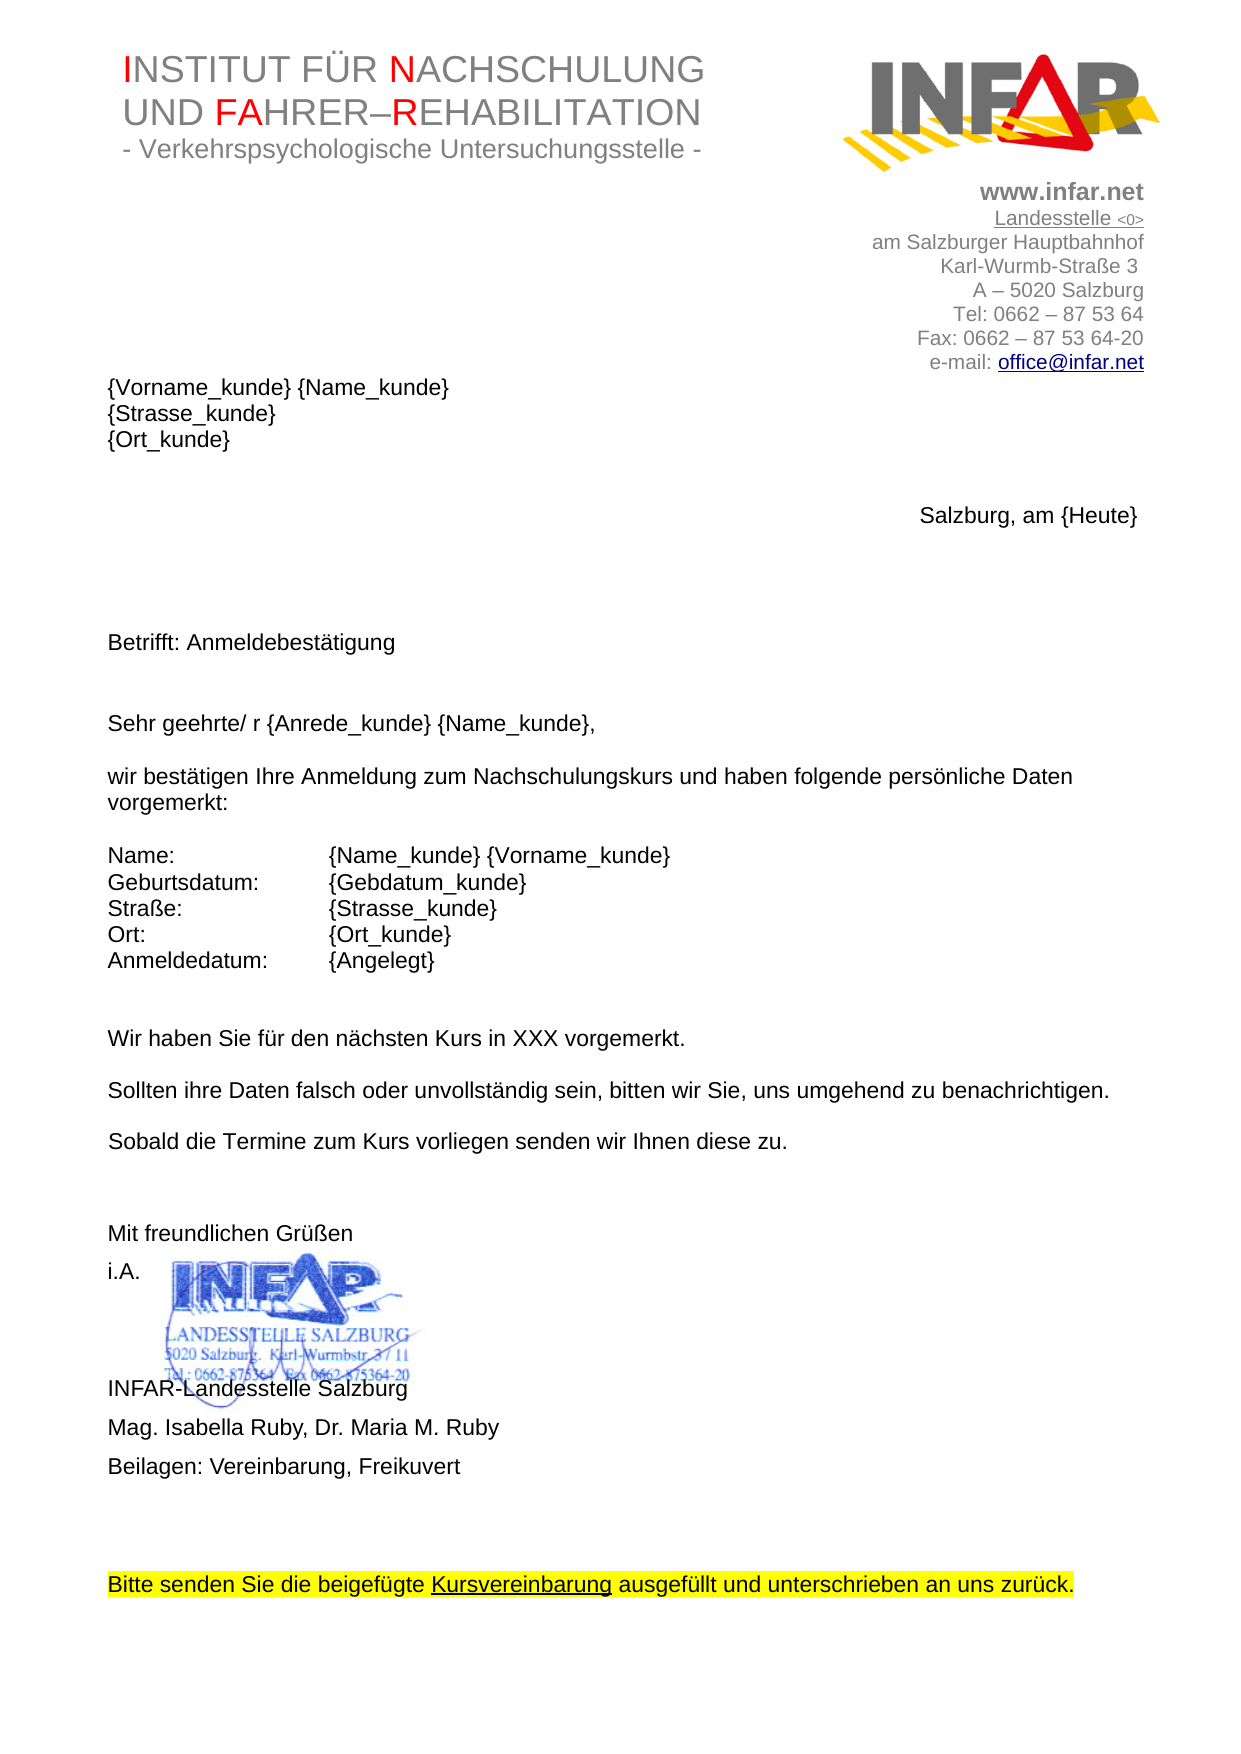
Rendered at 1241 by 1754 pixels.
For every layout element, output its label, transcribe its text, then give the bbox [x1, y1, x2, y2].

subtitle Betrifft: Anmeldebestätigung [107, 629, 1157, 655]
text Name: {Name_kunde} {Vorname_kunde} [107, 842, 1157, 868]
table_header INSTITUT FÜR NACHSCHULUNG UND FAHRER–REHABILITATION - Verkehrspsychologische Untersuchungsstelle - [115, 47, 827, 373]
text INFAR-Landesstelle Salzburg [437, 1375, 1157, 1401]
text {Strasse_kunde} [107, 400, 1157, 426]
text Sehr geehrte/ r {Anrede_kunde} {Name_kunde}, [107, 710, 1181, 737]
text [437, 1258, 1157, 1285]
text Anmeldedatum: {Angelegt} [107, 947, 1157, 974]
text Ort: {Ort_kunde} [107, 921, 1157, 947]
text Sobald die Termine zum Kurs vorliegen senden wir Ihnen diese zu. [89, 1128, 1157, 1154]
text Salzburg, am {Heute} [107, 502, 1137, 529]
text Sollten ihre Daten falsch oder unvollständig sein, bitten wir Sie, uns umgehend zu benachrichtigen. [107, 1077, 1157, 1103]
text Straße: {Strasse_kunde} [107, 895, 1157, 921]
text Wir haben Sie für den nächsten Kurs in XXX vorgemerkt. [107, 1025, 1157, 1052]
text INFAR-Landesstelle Salzburg [107, 1375, 155, 1401]
text wir bestätigen Ihre Anmeldung zum Nachschulungskurs und haben folgende persönliche Daten vorgemerkt: [107, 763, 1181, 816]
table_header www.infar.net Landesstelle <0> am Salzburger Hauptbahnhof Karl-Wurmb-Straße 3 A – 5020 Salzburg Tel: 0662 – 87 53 64 Fax: 0662 – 87 53 64-20 e-mail: office@infar.net [827, 47, 1173, 373]
text Geburtsdatum: {Gebdatum_kunde} [107, 868, 1157, 895]
picture [834, 47, 1166, 177]
text Beilagen: Vereinbarung, Freikuvert [107, 1453, 1181, 1479]
text {Ort_kunde} [107, 426, 1157, 452]
text {Vorname_kunde} {Name_kunde} [107, 373, 1157, 400]
text Mit freundlichen Grüßen [107, 1219, 1157, 1246]
text Mag. Isabella Ruby, Dr. Maria M. Ruby [107, 1414, 1157, 1440]
text i.A. [107, 1258, 155, 1285]
text Bitte senden Sie die beigefügte Kursvereinbarung ausgefüllt und unterschrieben an uns zurück. [107, 1571, 1157, 1597]
